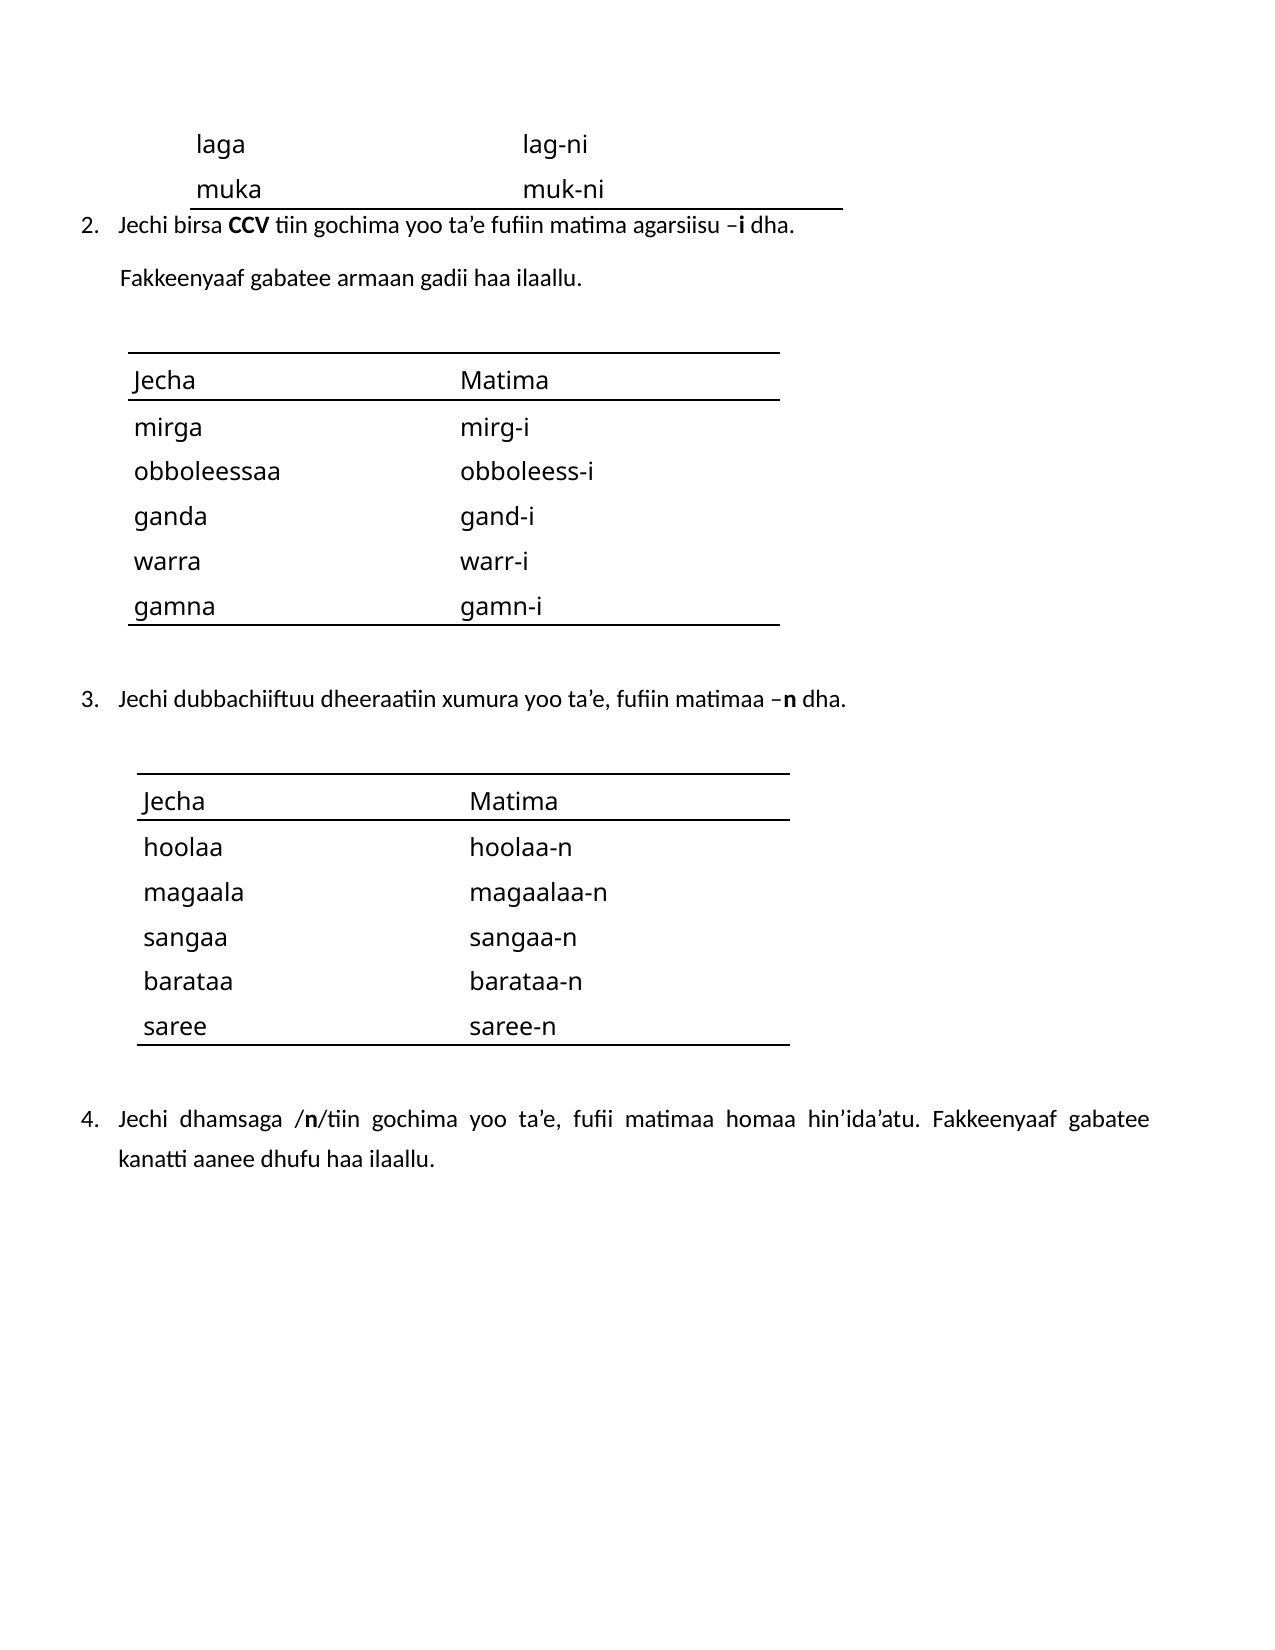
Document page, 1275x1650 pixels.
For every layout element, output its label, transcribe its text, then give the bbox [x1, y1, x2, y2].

table_cell ganda [128, 490, 460, 535]
table_cell obboleess-i [460, 445, 780, 490]
table_cell warra [128, 535, 460, 579]
table_cell saree-n [469, 1000, 789, 1044]
table_cell muka [190, 163, 522, 207]
list Jechi dhamsaga /n/tiin gochima yoo ta’e, fufii matimaa homaa hin’ida’atu. Fakkeenyaaf gabatee kanatti aanee dhufu haa ilaallu. [81, 1103, 1151, 1174]
table_header Matima [460, 354, 780, 399]
table_cell barataa-n [469, 955, 789, 1000]
table_cell gamna [128, 580, 460, 624]
table_cell saree [137, 1000, 469, 1044]
table_cell magaala [137, 866, 469, 911]
list Jechi dubbachiiftuu dheeraatiin xumura yoo ta’e, fufiin matimaa –n dha. [81, 683, 1151, 713]
table_cell obboleessaa [128, 445, 460, 490]
table_header Matima [469, 775, 789, 819]
table_cell mirg-i [460, 401, 780, 445]
table_cell gamn-i [460, 580, 780, 624]
list Jechi birsa CCV tiin gochima yoo ta’e fufiin matima agarsiisu –i dha. [81, 209, 1151, 240]
table_cell muk-ni [522, 163, 842, 207]
table_cell hoolaa [137, 821, 469, 866]
table_cell barataa [137, 955, 469, 1000]
table_cell sangaa [137, 911, 469, 955]
table_cell hoolaa-n [469, 821, 789, 866]
table_cell sangaa-n [469, 911, 789, 955]
table_header Jecha [128, 354, 460, 399]
text Fakkeenyaaf gabatee armaan gadii haa ilaallu. [120, 262, 1151, 293]
table_cell laga [190, 118, 522, 163]
table_cell warr-i [460, 535, 780, 579]
table_cell mirga [128, 401, 460, 445]
table_cell magaalaa-n [469, 866, 789, 911]
table_header Jecha [137, 775, 469, 819]
table_cell lag-ni [522, 118, 842, 163]
table_cell gand-i [460, 490, 780, 535]
